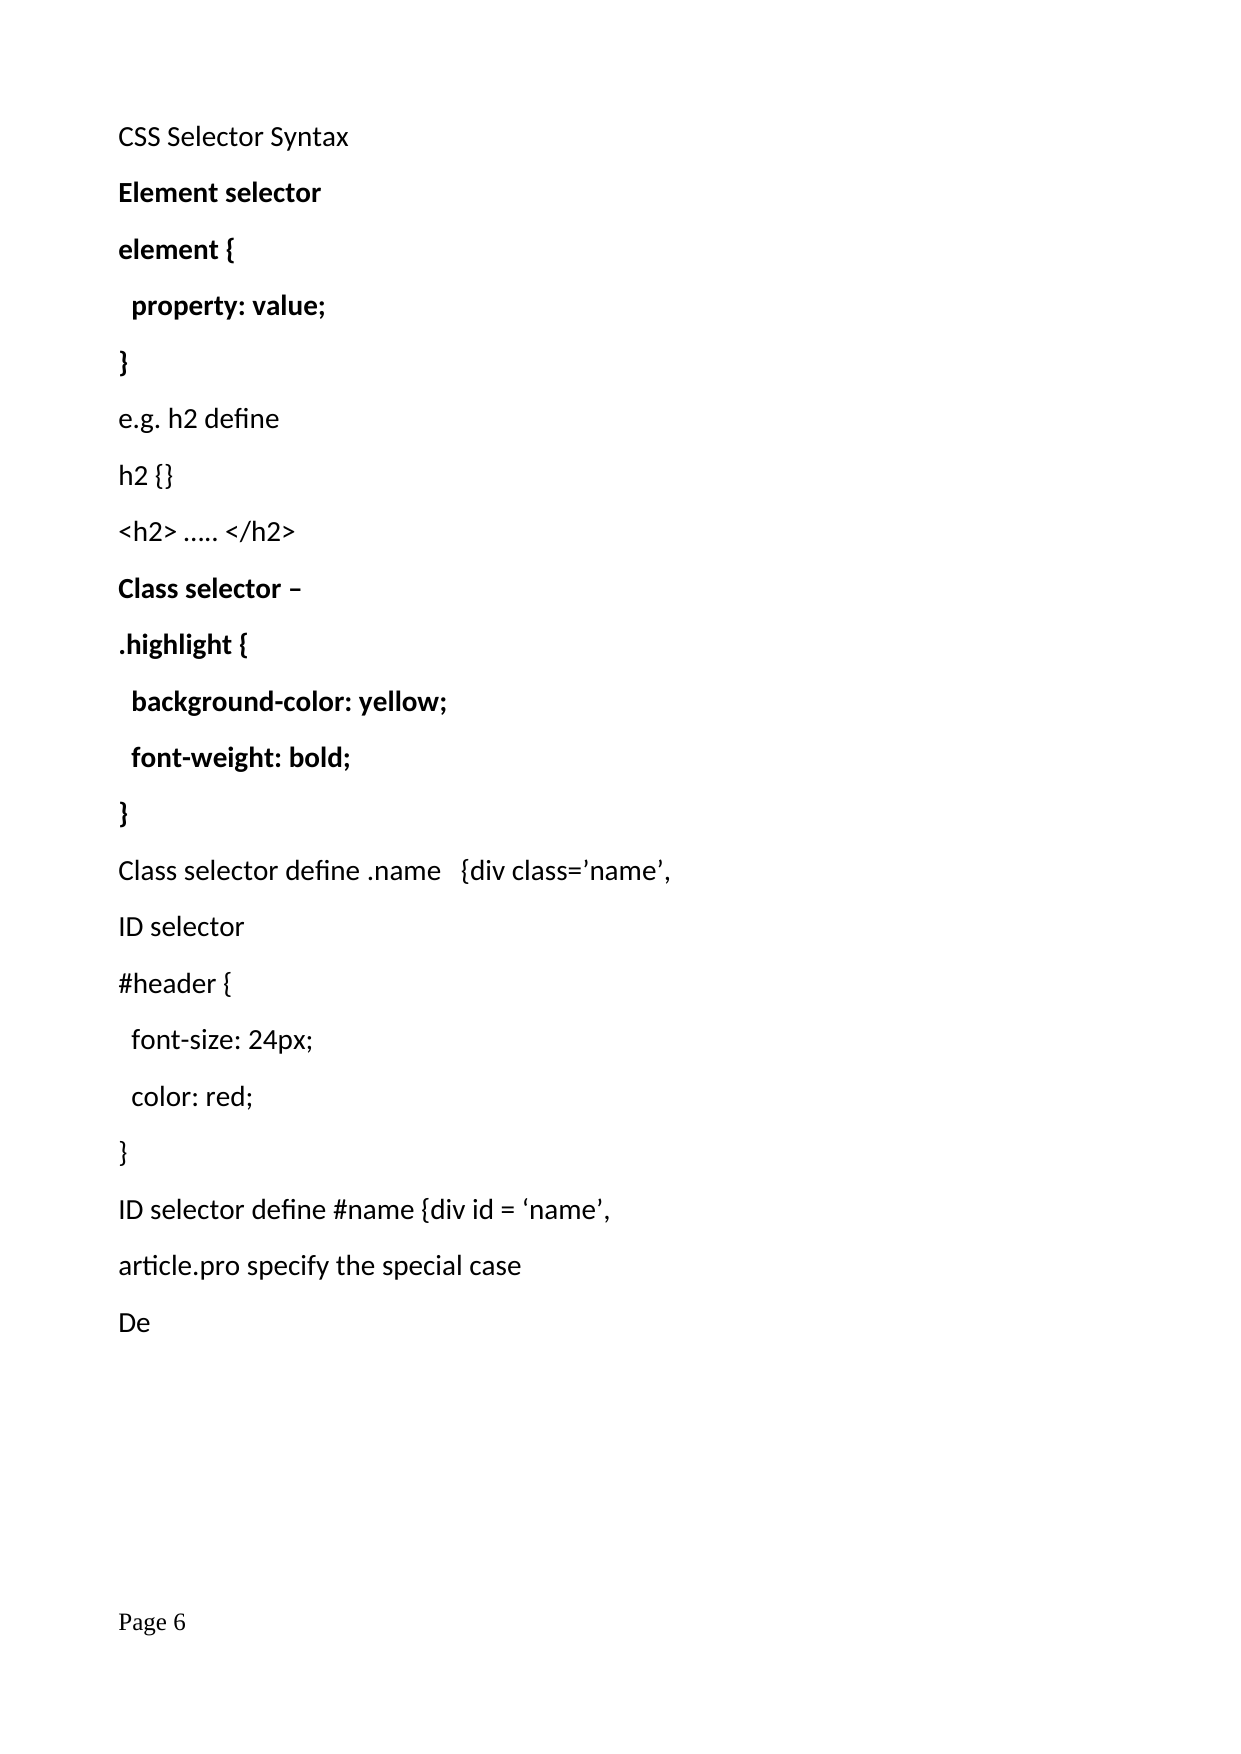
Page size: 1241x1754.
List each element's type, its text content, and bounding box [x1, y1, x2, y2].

text .highlight { [118, 626, 1122, 662]
text #header { [118, 965, 1122, 1001]
text font-size: 24px; [118, 1021, 1122, 1057]
text De [118, 1304, 1122, 1339]
text ID selector [118, 908, 1122, 944]
text ID selector define #name {div id = ‘name’, [118, 1191, 1122, 1226]
text property: value; [118, 287, 1122, 323]
text } [118, 1134, 1122, 1170]
text Class selector – [118, 570, 1122, 605]
text CSS Selector Syntax [118, 118, 1122, 154]
text } [118, 344, 1122, 379]
text Class selector define .name {div class=’name’, [118, 852, 1122, 888]
text <h2> ….. </h2> [118, 513, 1122, 549]
text e.g. h2 define [118, 400, 1122, 436]
text article.pro specify the special case [118, 1247, 1122, 1283]
text font-weight: bold; [118, 739, 1122, 775]
text background-color: yellow; [118, 683, 1122, 718]
text element { [118, 231, 1122, 267]
text Element selector [118, 174, 1122, 210]
text color: red; [118, 1078, 1122, 1113]
text h2 {} [118, 457, 1122, 492]
text } [118, 796, 1122, 831]
